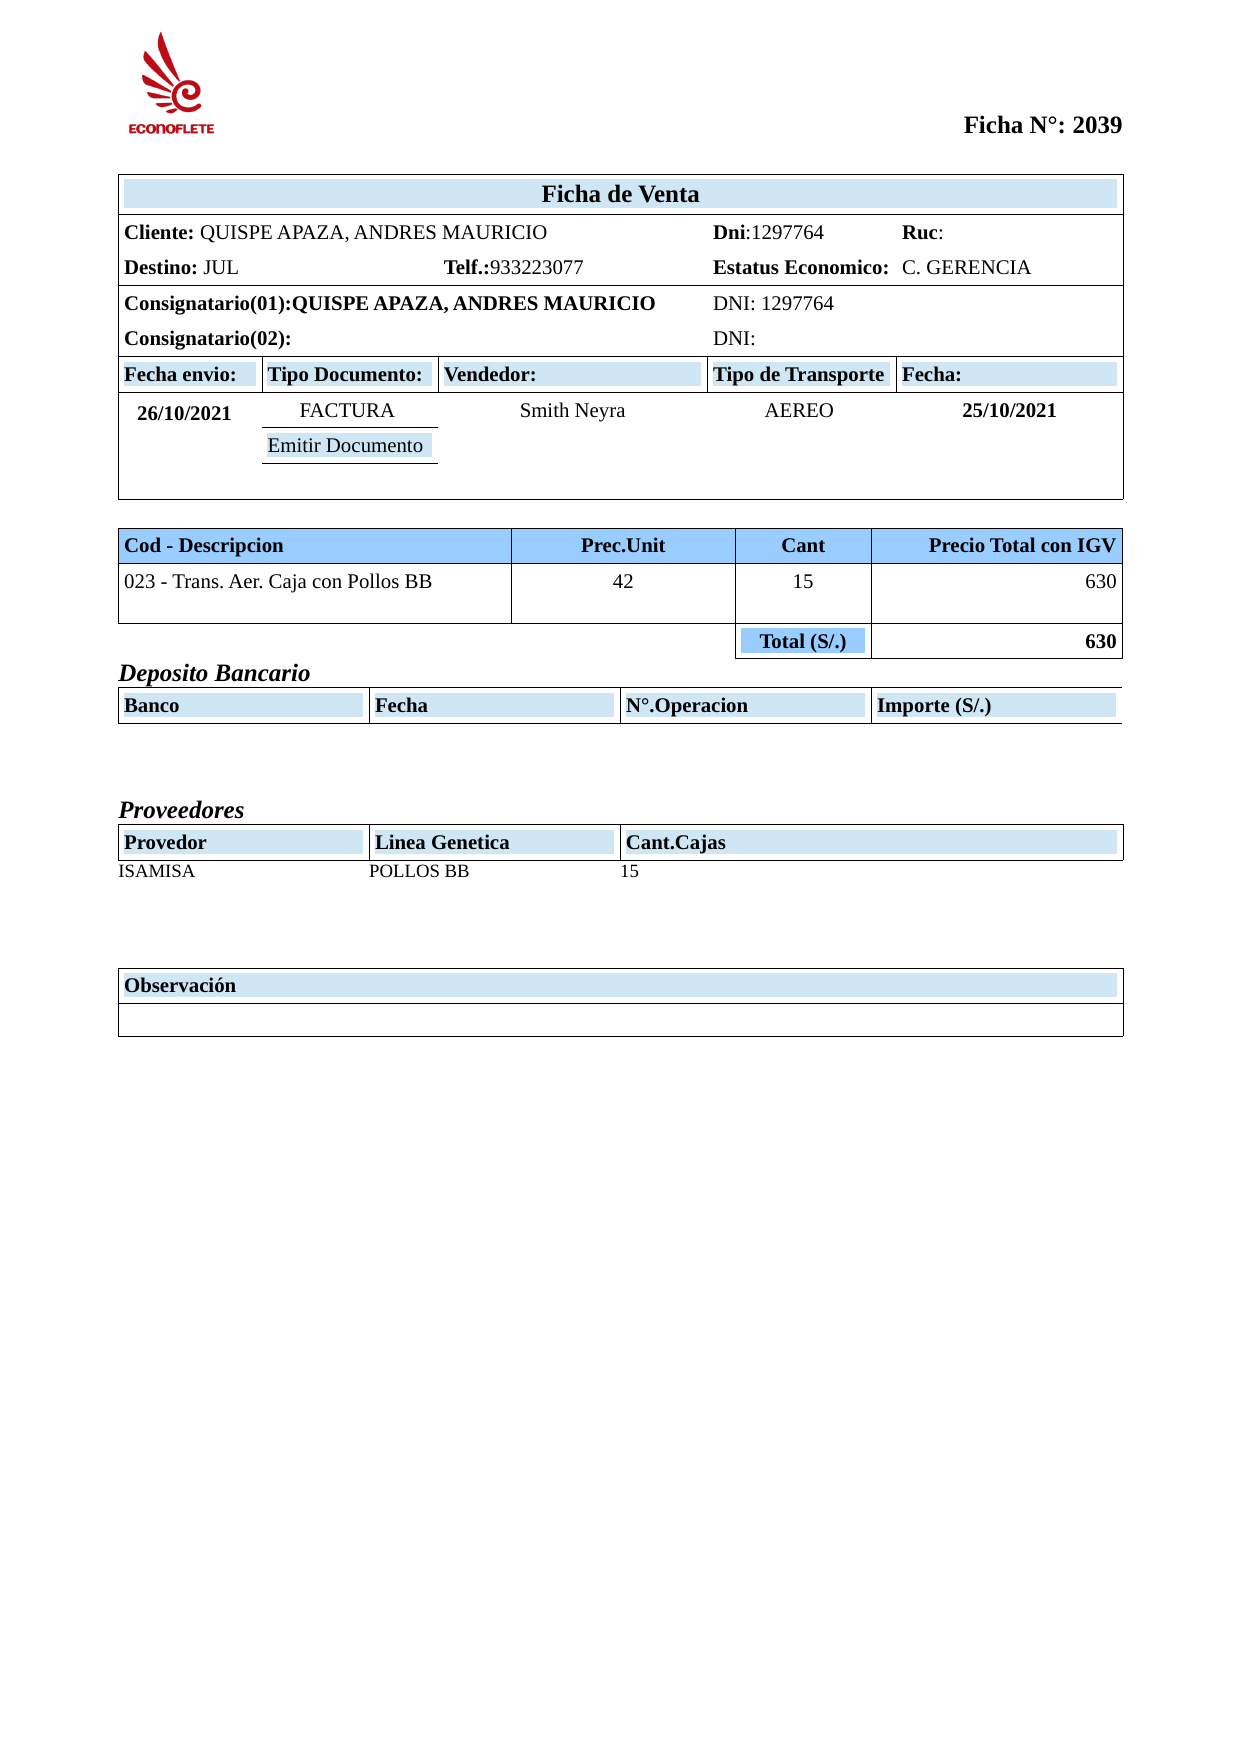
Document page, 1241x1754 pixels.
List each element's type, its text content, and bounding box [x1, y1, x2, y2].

table_cell Tipo de Transporte [708, 357, 896, 392]
table_cell Consignatario(01):QUISPE APAZA, ANDRES MAURICIO [119, 286, 707, 321]
table_header Ficha de Venta [119, 175, 1123, 214]
table_header Provedor [119, 825, 369, 859]
table_cell [118, 747, 369, 771]
table_cell [262, 464, 438, 498]
table_cell [369, 771, 620, 795]
table_cell 023 - Trans. Aer. Caja con Pollos BB [119, 564, 511, 623]
table_header Observación [119, 969, 1123, 1003]
table_header Linea Genetica [370, 825, 620, 859]
table_cell Destino: JUL [119, 249, 438, 285]
table_cell ISAMISA [118, 861, 369, 881]
table_header Fecha [370, 688, 620, 723]
table_cell [118, 903, 369, 924]
table_header Precio Total con IGV [872, 529, 1122, 563]
table_header N°.Operacion [621, 688, 871, 723]
table_cell Telf.:933223077 [438, 249, 707, 285]
table_cell Dni:1297764 [707, 215, 896, 249]
table_cell [118, 924, 369, 946]
table_cell 15 [620, 861, 1123, 881]
table_cell 25/10/2021 [896, 393, 1123, 498]
table_cell Vendedor: [439, 357, 707, 392]
table_cell 26/10/2021 [119, 393, 262, 498]
table_cell [620, 881, 1123, 903]
table_cell [871, 724, 1122, 747]
table_header Banco [119, 688, 369, 723]
table_cell [369, 903, 620, 924]
table_header Cant [736, 529, 871, 563]
table_cell DNI: [707, 321, 1123, 356]
table_cell [119, 1004, 1123, 1036]
table_cell [871, 771, 1122, 795]
table_cell Consignatario(02): [119, 321, 707, 356]
table_cell [118, 771, 369, 795]
table_cell [118, 881, 369, 903]
table_cell Estatus Economico: [707, 249, 896, 285]
table_cell [369, 881, 620, 903]
table_cell FACTURA [262, 393, 438, 427]
table_header Cant.Cajas [621, 825, 1123, 859]
table_cell Fecha: [897, 357, 1123, 392]
table_cell [369, 724, 620, 747]
table_cell 15 [736, 564, 871, 623]
text Deposito Bancario [118, 658, 1122, 687]
picture [118, 31, 225, 134]
table_cell Ruc: [896, 215, 1123, 249]
table_cell [620, 946, 1123, 967]
table_cell [620, 903, 1123, 924]
text Proveedores [118, 795, 1122, 824]
table_cell Fecha envio: [119, 357, 262, 392]
table_header Cod - Descripcion [119, 529, 511, 563]
table_cell [620, 724, 871, 747]
table_cell Cliente: QUISPE APAZA, ANDRES MAURICIO [119, 215, 707, 249]
table_cell 42 [512, 564, 735, 623]
table_cell Total (S/.) [736, 624, 871, 658]
table_cell Tipo Documento: [263, 357, 438, 392]
table_cell Smith Neyra [438, 393, 707, 498]
table_cell [369, 946, 620, 967]
table_cell 630 [872, 564, 1122, 623]
table_cell AEREO [707, 393, 896, 498]
table_cell C. GERENCIA [896, 249, 1123, 285]
table_cell Emitir Documento [262, 428, 438, 463]
table_cell [620, 924, 1123, 946]
table_cell [118, 624, 511, 658]
table_header Prec.Unit [512, 529, 735, 563]
table_cell DNI: 1297764 [707, 286, 1123, 321]
table_cell [118, 946, 369, 967]
table_header Importe (S/.) [872, 688, 1122, 723]
table_cell POLLOS BB [369, 861, 620, 881]
table_cell [369, 924, 620, 946]
table_cell [369, 747, 620, 771]
table_cell [871, 747, 1122, 771]
table_cell [620, 771, 871, 795]
table_cell [620, 747, 871, 771]
table_cell [118, 724, 369, 747]
table_cell [511, 624, 735, 658]
table_cell 630 [872, 624, 1122, 658]
